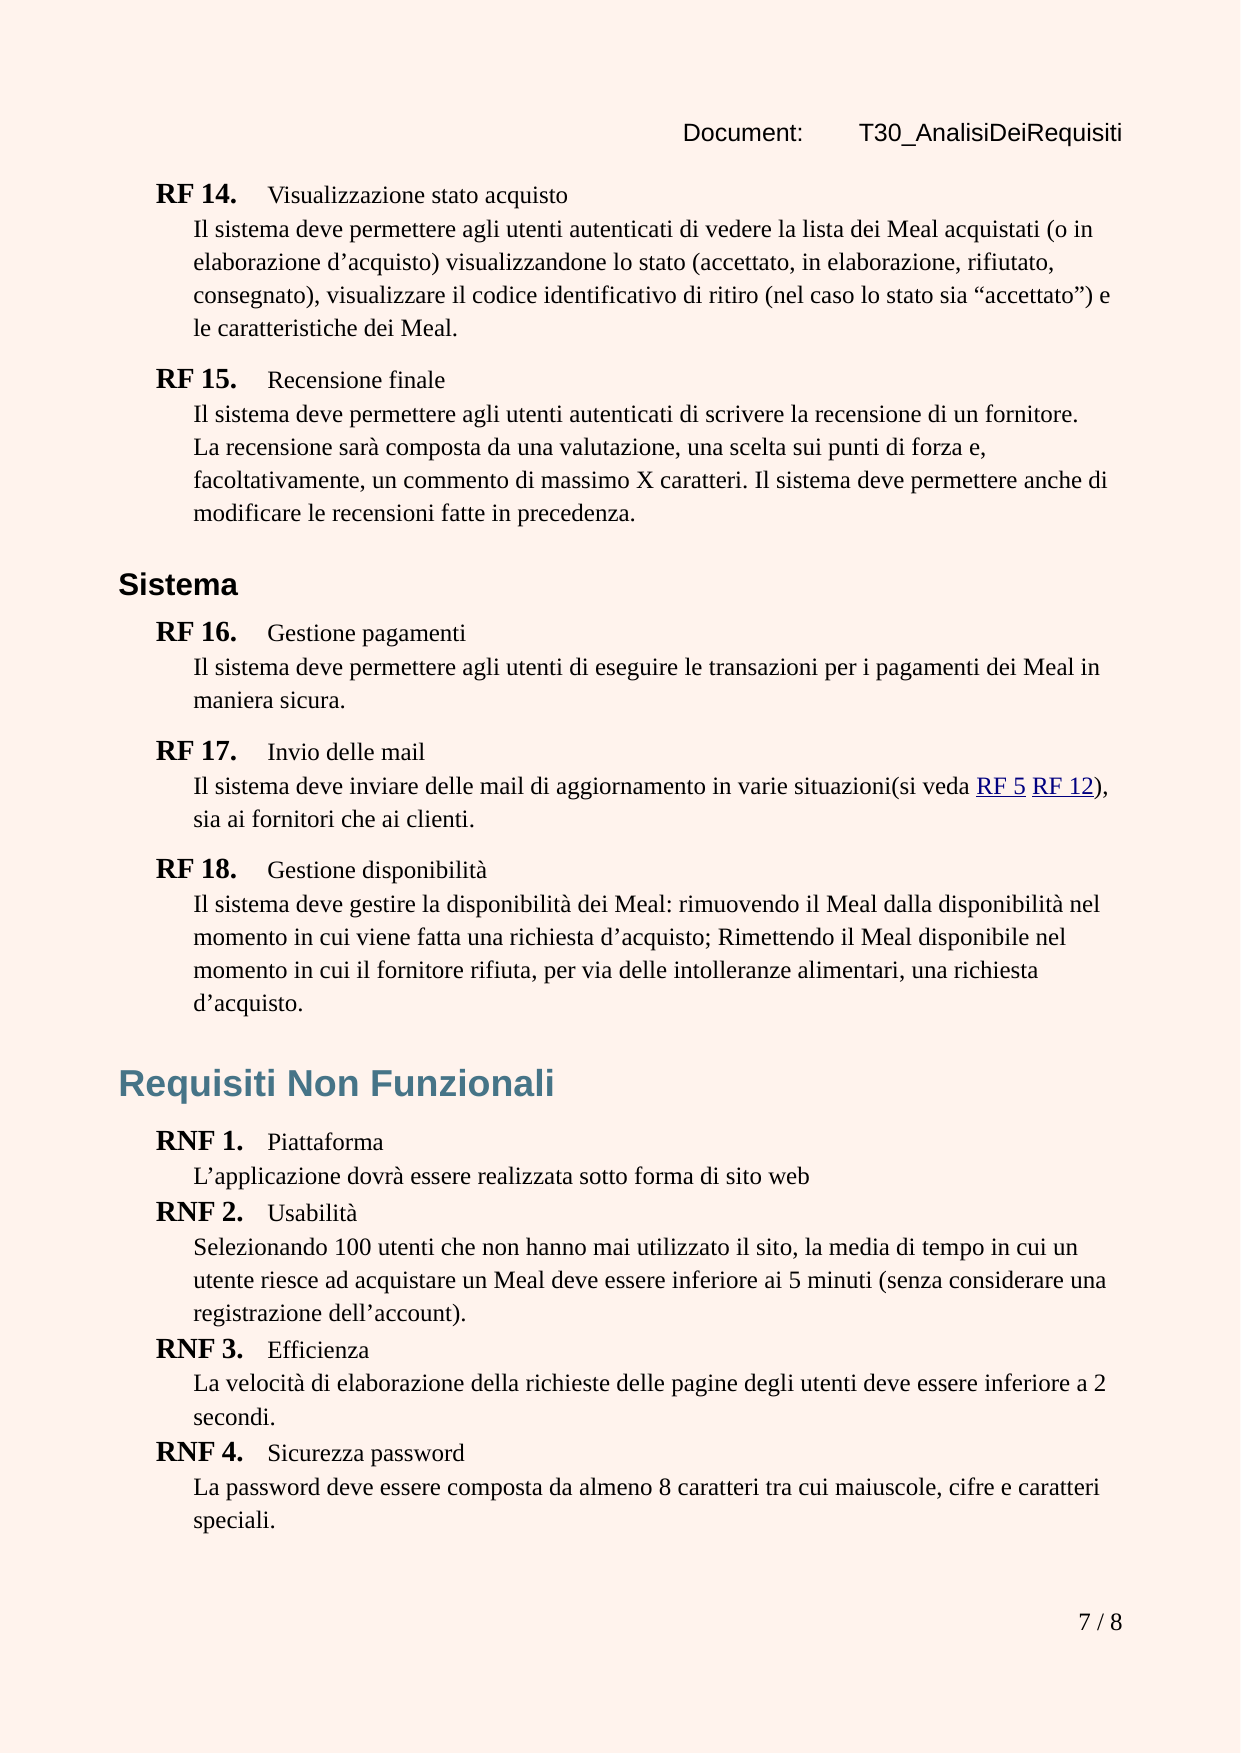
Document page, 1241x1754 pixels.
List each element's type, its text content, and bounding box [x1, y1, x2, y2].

list Gestione pagamenti Il sistema deve permettere agli utenti di eseguire le transazioni per i pagamenti dei Meal in maniera sicura. [156, 614, 1122, 714]
list Visualizzazione stato acquisto Il sistema deve permettere agli utenti autenticati di vedere la lista dei Meal acquistati (o in elaborazione d’acquisto) visualizzandone lo stato (accettato, in elaborazione, rifiutato, consegnato), visualizzare il codice identificativo di ritiro (nel caso lo stato sia “accettato”) e le caratteristiche dei Meal. [156, 176, 1122, 342]
subtitle Sistema [118, 566, 1122, 602]
list Usabilità Selezionando 100 utenti che non hanno mai utilizzato il sito, la media di tempo in cui un utente riesce ad acquistare un Meal deve essere inferiore ai 5 minuti (senza considerare una registrazione dell’account). [156, 1194, 1122, 1326]
list Invio delle mail Il sistema deve inviare delle mail di aggiornamento in varie situazioni(si veda RF 5 RF 12), sia ai fornitori che ai clienti. [156, 733, 1122, 833]
list Efficienza La velocità di elaborazione della richieste delle pagine degli utenti deve essere inferiore a 2 secondi. [156, 1331, 1122, 1430]
list Recensione finale Il sistema deve permettere agli utenti autenticati di scrivere la recensione di un fornitore. La recensione sarà composta da una valutazione, una scelta sui punti di forza e, facoltativamente, un commento di massimo X caratteri. Il sistema deve permettere anche di modificare le recensioni fatte in precedenza. [156, 361, 1122, 526]
list Sicurezza password La password deve essere composta da almeno 8 caratteri tra cui maiuscole, cifre e caratteri speciali. [156, 1434, 1122, 1534]
subtitle Requisiti Non Funzionali [118, 1061, 1122, 1104]
list Piattaforma L’applicazione dovrà essere realizzata sotto forma di sito web [156, 1123, 1122, 1189]
list Gestione disponibilità Il sistema deve gestire la disponibilità dei Meal: rimuovendo il Meal dalla disponibilità nel momento in cui viene fatta una richiesta d’acquisto; Rimettendo il Meal disponibile nel momento in cui il fornitore rifiuta, per via delle intolleranze alimentari, una richiesta d’acquisto. [156, 851, 1122, 1017]
